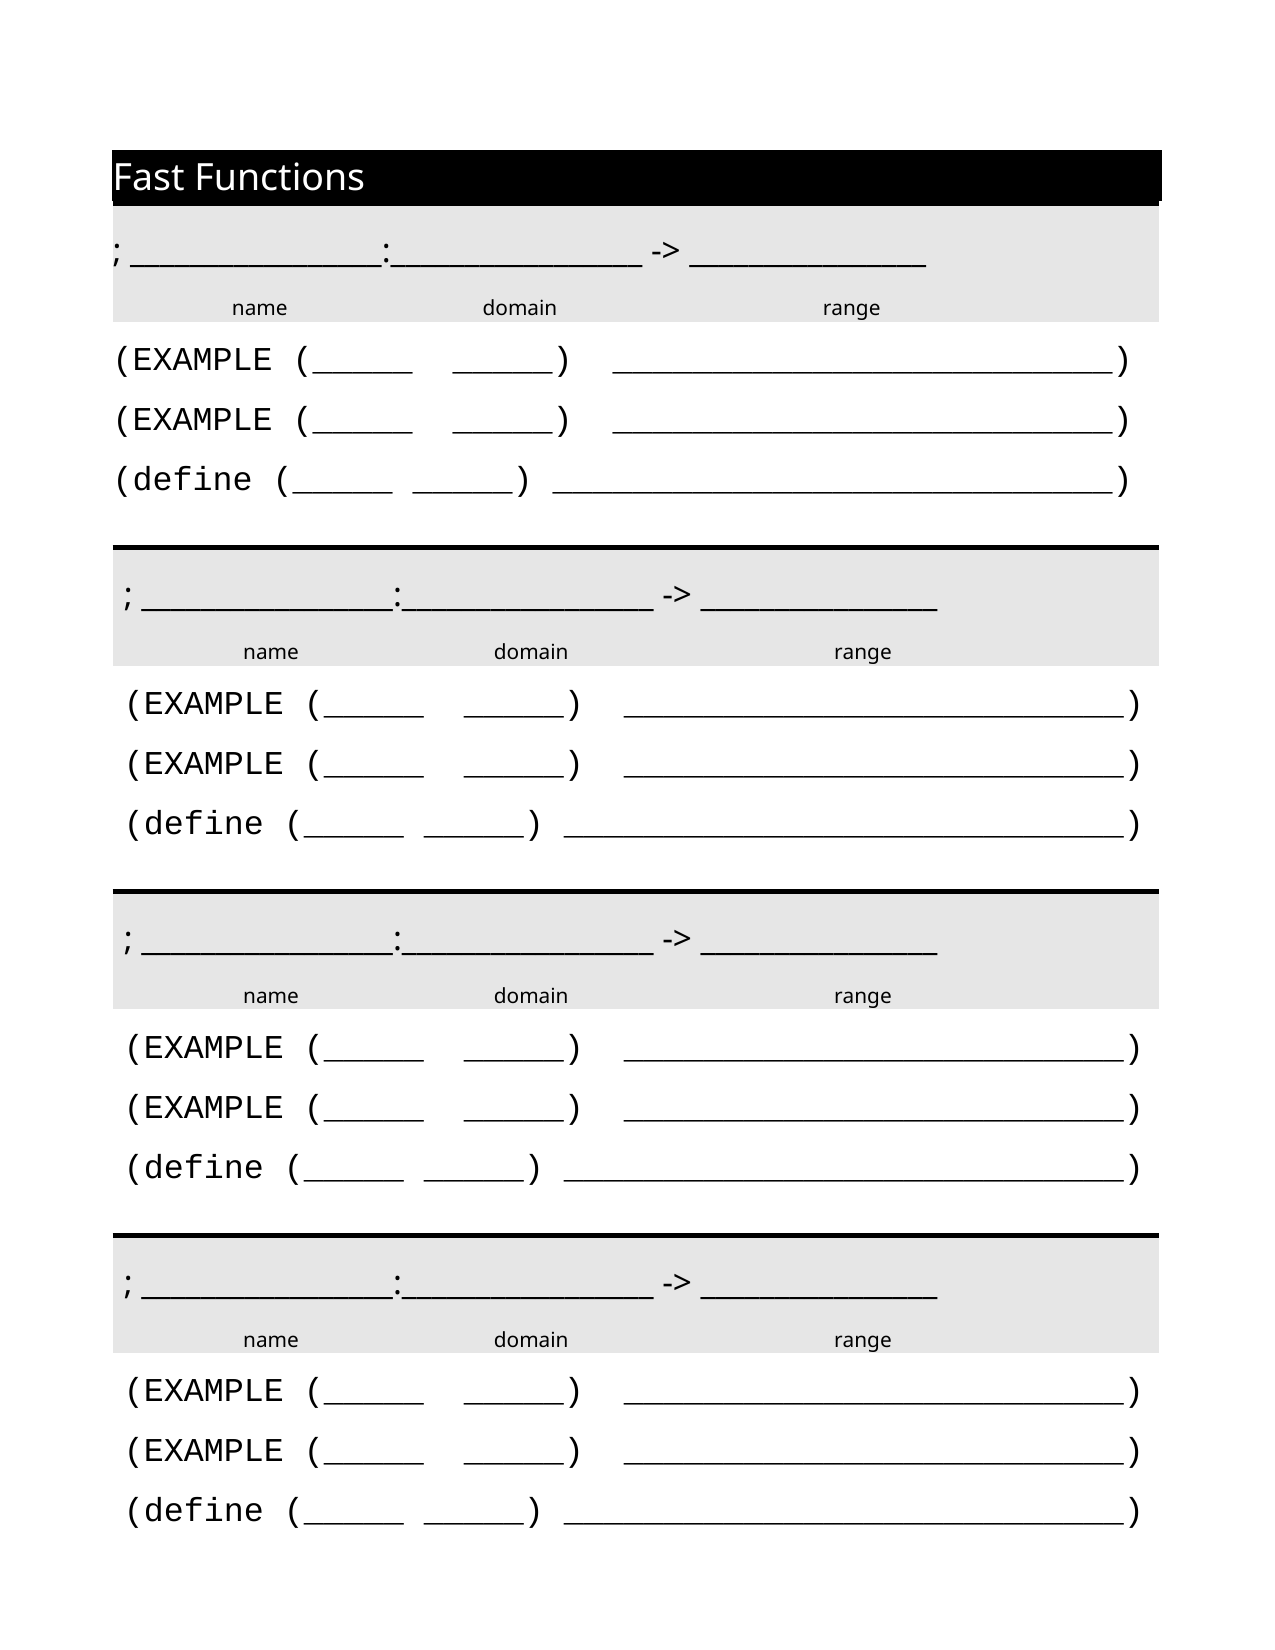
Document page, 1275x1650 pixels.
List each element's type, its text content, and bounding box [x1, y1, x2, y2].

table_cell ; _________________:_________________ -> ________________ name domain range [113, 894, 1159, 1009]
table_cell (EXAMPLE (_____ _____) _________________________) [113, 382, 1159, 442]
table_cell (EXAMPLE (_____ _____) _________________________) [113, 1353, 1159, 1413]
table_cell (EXAMPLE (_____ _____) _________________________) [113, 726, 1159, 786]
table_cell (EXAMPLE (_____ _____) _________________________) [113, 1010, 1159, 1069]
table_cell ; _________________:_________________ -> ________________ name domain range [113, 550, 1159, 666]
subtitle Fast Functions [112, 150, 1162, 201]
table_cell ; _________________:_________________ -> ________________ name domain range [113, 1238, 1159, 1353]
table_cell (EXAMPLE (_____ _____) _________________________) [113, 322, 1159, 382]
table_cell (EXAMPLE (_____ _____) _________________________) [113, 1413, 1159, 1473]
table_cell (define (_____ _____) ____________________________) [113, 442, 1159, 545]
table_cell (define (_____ _____) ____________________________) [113, 1473, 1159, 1533]
table_cell (define (_____ _____) ____________________________) [113, 1130, 1159, 1233]
table_header ; _________________:_________________ -> ________________ name domain range [113, 206, 1159, 322]
table_cell (define (_____ _____) ____________________________) [113, 786, 1159, 889]
table_cell (EXAMPLE (_____ _____) _________________________) [113, 666, 1159, 726]
table_cell (EXAMPLE (_____ _____) _________________________) [113, 1070, 1159, 1129]
